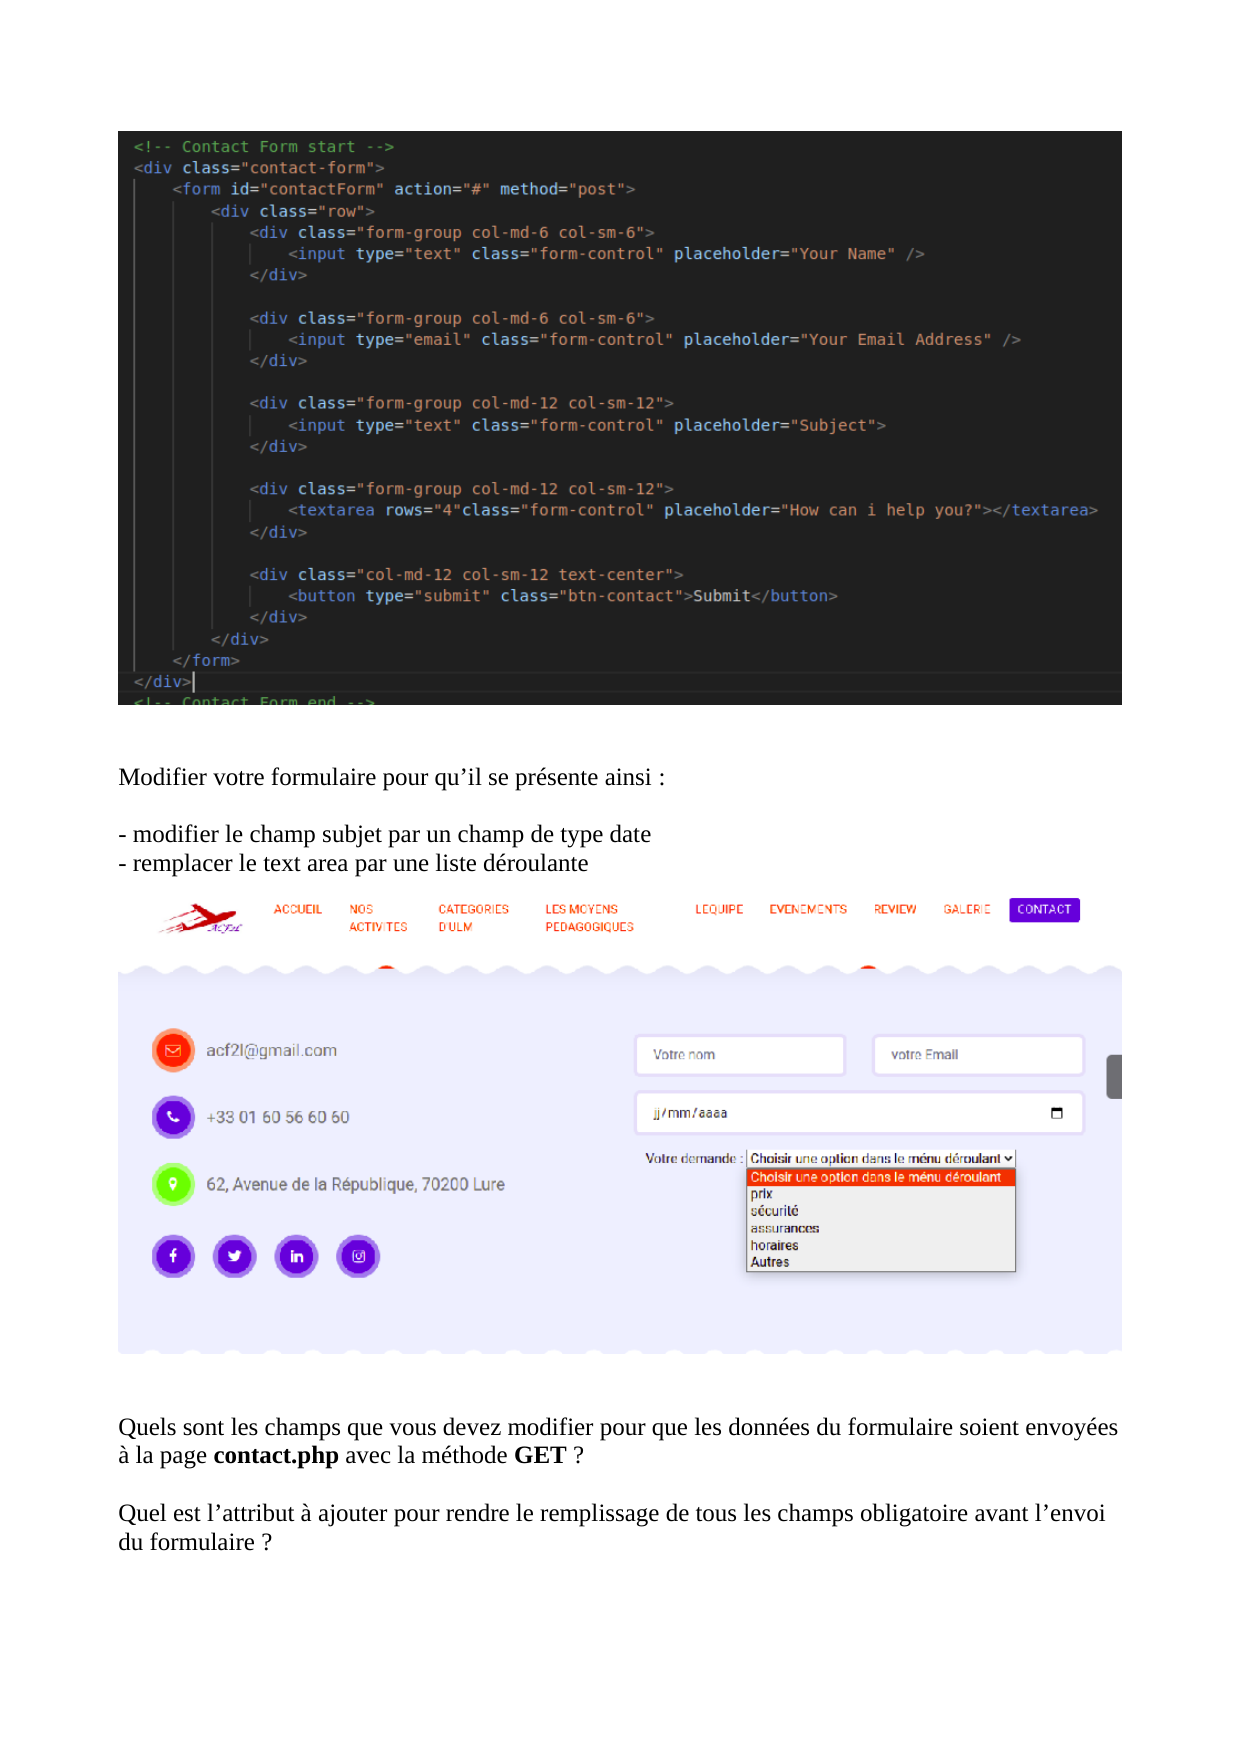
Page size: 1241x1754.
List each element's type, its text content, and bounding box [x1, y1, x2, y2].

text Quel est l’attribut à ajouter pour rendre le remplissage de tous les champs obligatoire avant l’envoi du formulaire ? [118, 1498, 1122, 1555]
text - modifier le champ subjet par un champ de type date [118, 819, 1122, 848]
text - remplacer le text area par une liste déroulante [118, 848, 1122, 877]
picture [118, 877, 1122, 1354]
text Modifier votre formulaire pour qu’il se présente ainsi : [118, 762, 1122, 791]
picture [118, 131, 1122, 705]
text Quels sont les champs que vous devez modifier pour que les données du formulaire soient envoyées à la page contact.php avec la méthode GET ? [118, 1412, 1122, 1469]
